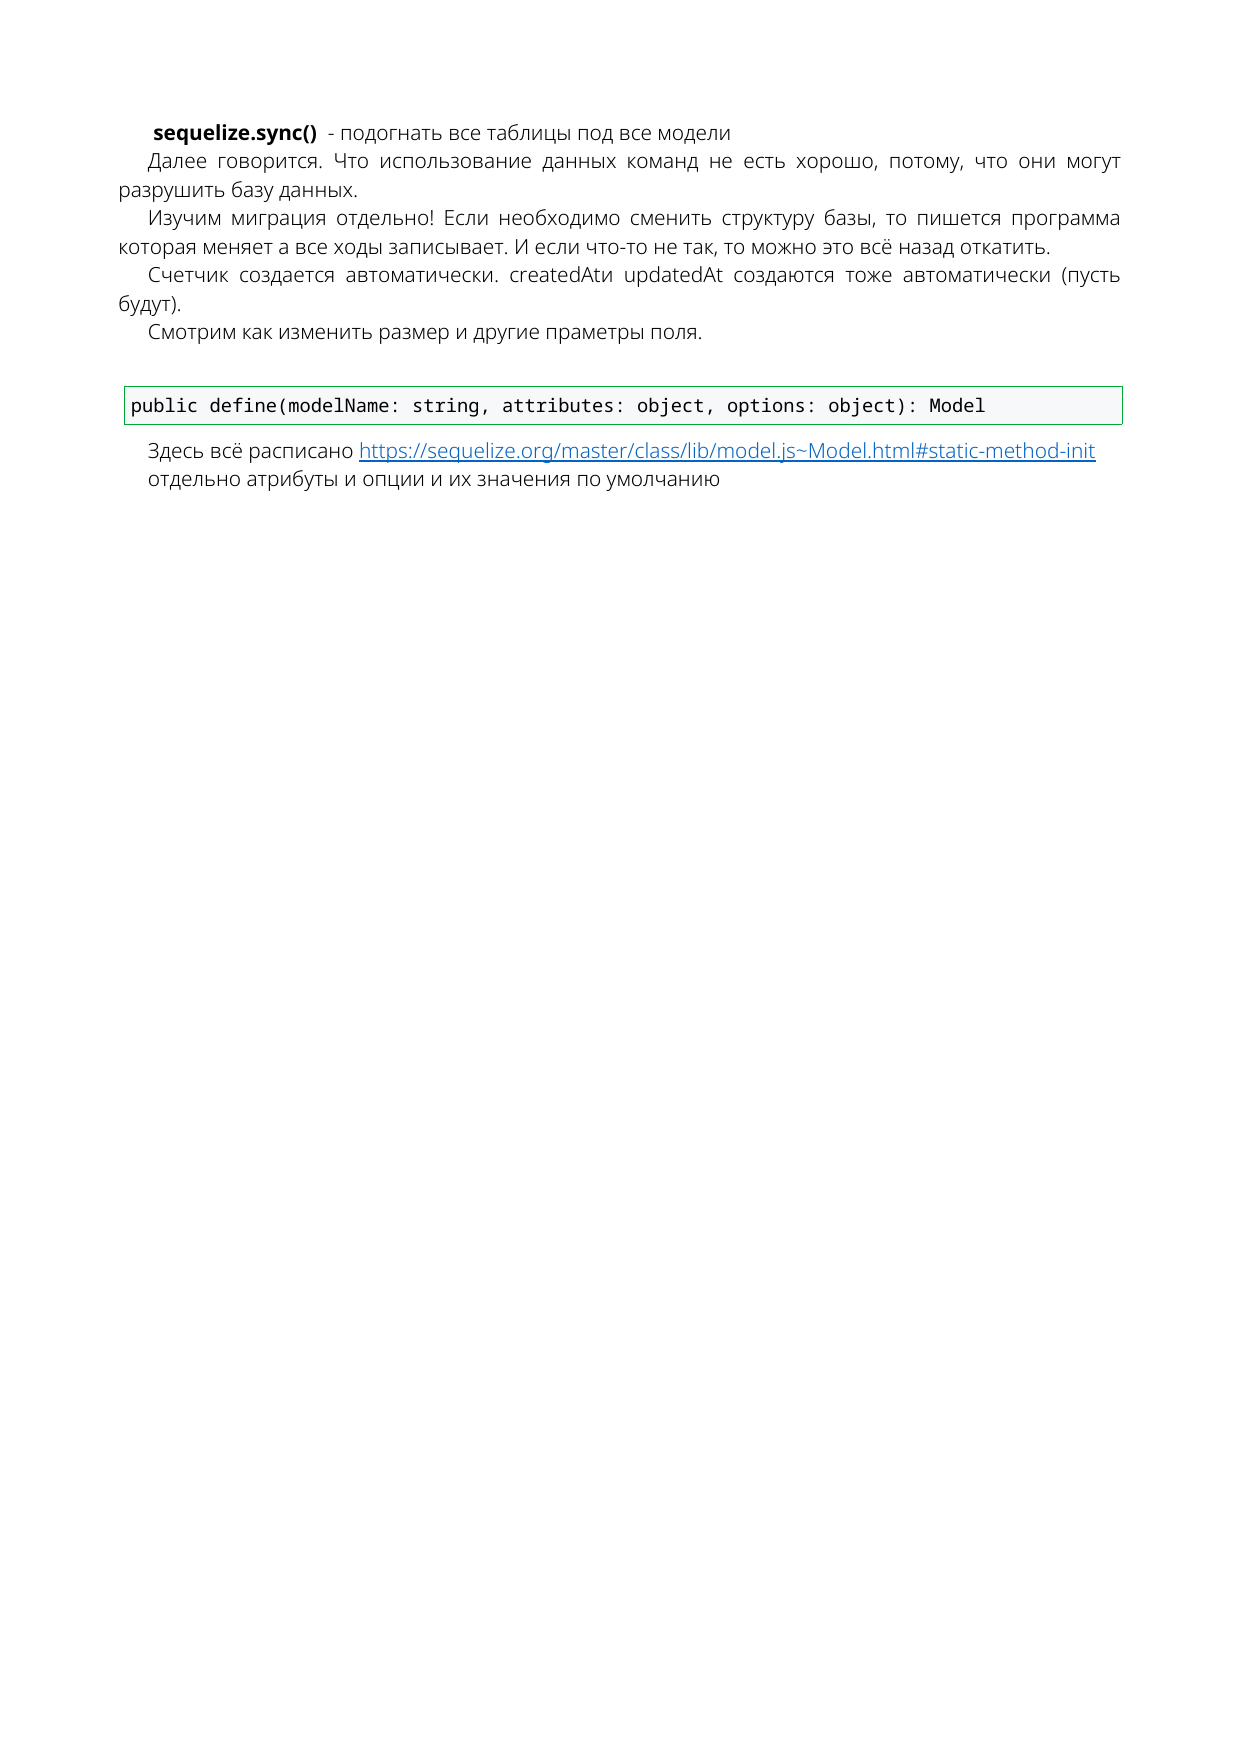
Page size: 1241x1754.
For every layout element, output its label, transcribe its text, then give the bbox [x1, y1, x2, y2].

text Далее говорится. Что использование данных команд не есть хорошо, потому, что они могут разрушить базу данных. [118, 147, 1122, 203]
text Изучим миграция отдельно! Если необходимо сменить структуру базы, то пишется программа которая меняет а все ходы записывает. И если что-то не так, то можно это всё назад откатить. [118, 203, 1122, 260]
text Счетчик создается автоматически. createdAtи updatedAt создаются тоже автоматически (пусть будут). [118, 260, 1122, 317]
text sequelize.sync() - подогнать все таблицы под все модели [118, 118, 1122, 147]
text public define(modelName: string, attributes: object, options: object): Model [125, 387, 1122, 424]
text отдельно атрибуты и опции и их значения по умолчанию [118, 464, 1122, 493]
text Здесь всё расписано https://sequelize.org/master/class/lib/model.js~Model.html#static-method-init [118, 436, 1122, 464]
text Смотрим как изменить размер и другие праметры поля. [118, 317, 1122, 346]
